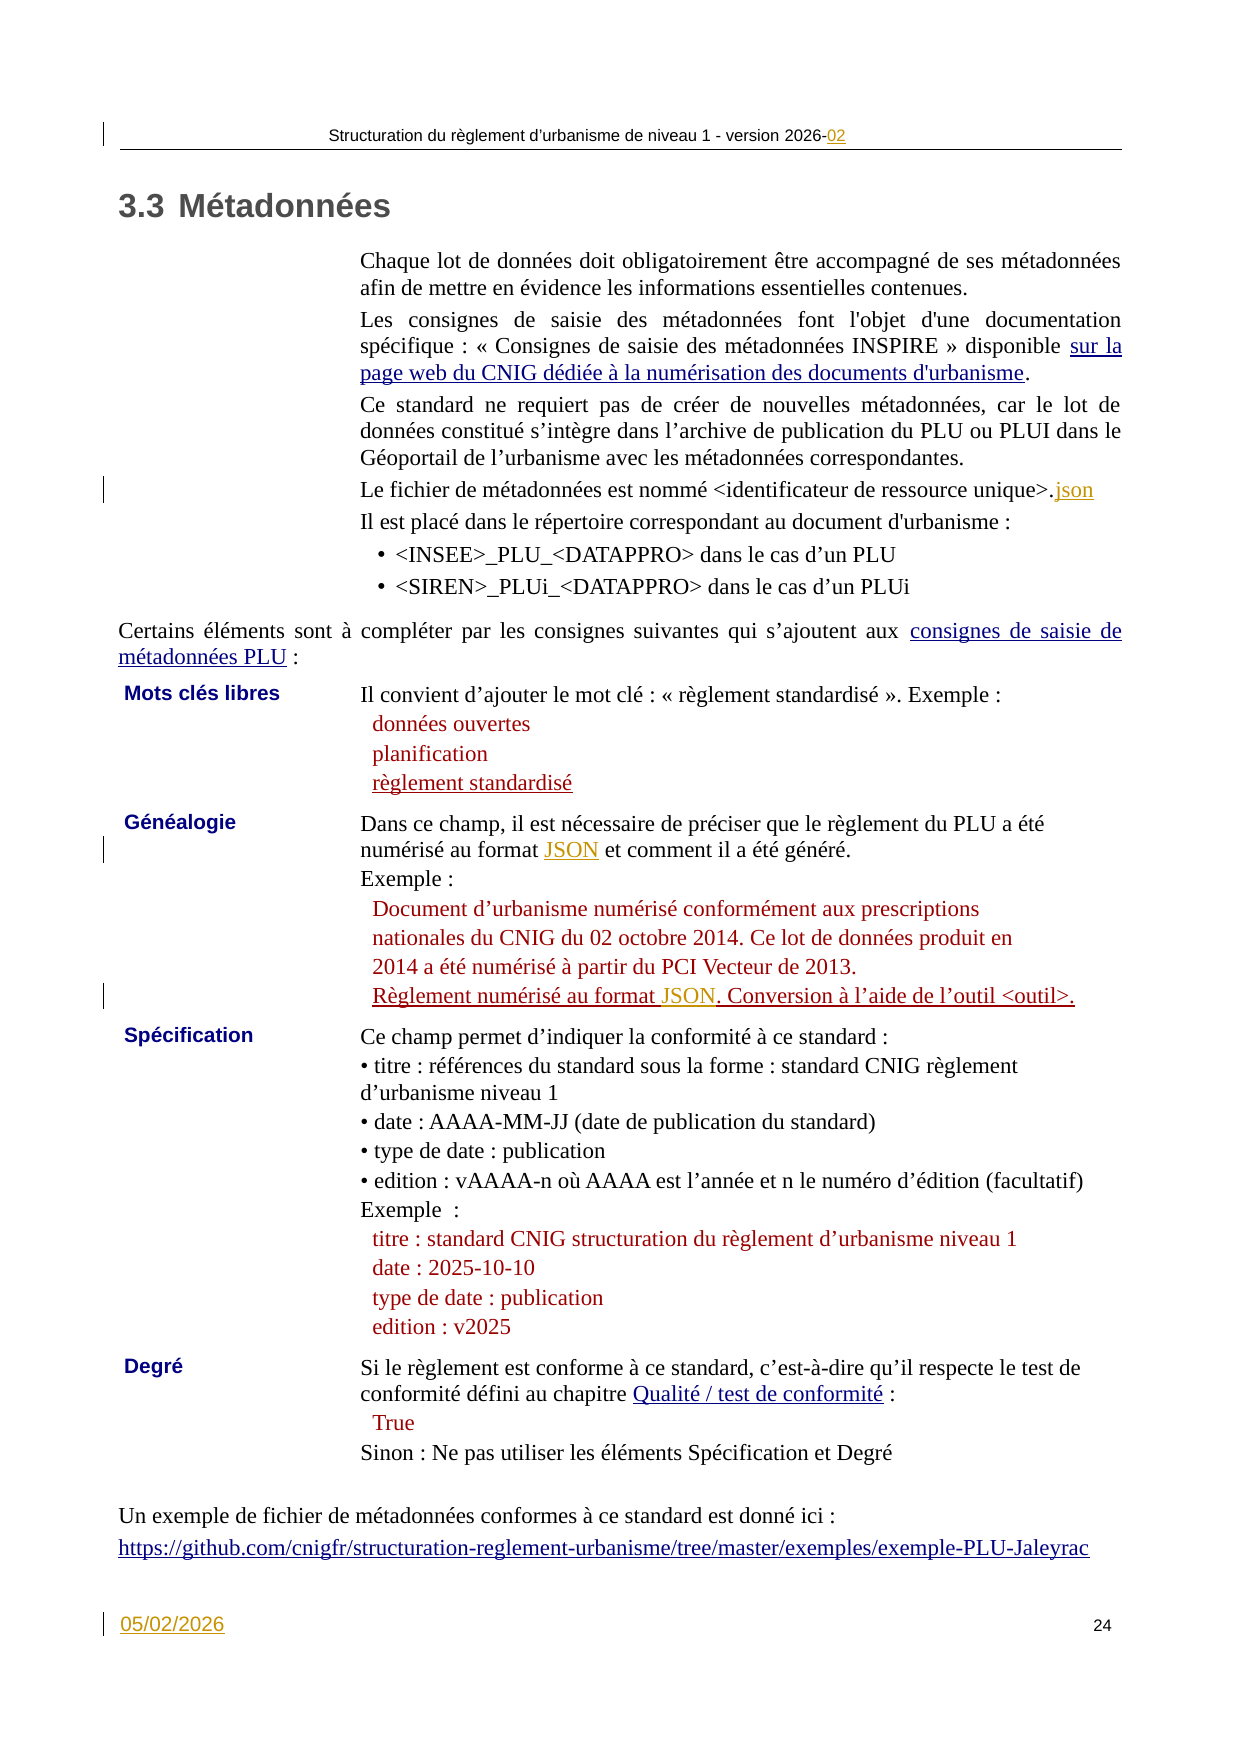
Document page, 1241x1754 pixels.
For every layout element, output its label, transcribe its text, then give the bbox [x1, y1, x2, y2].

text Certains éléments sont à compléter par les consignes suivantes qui s’ajoutent aux consignes de saisie de métadonnées PLU : [118, 617, 1122, 669]
subtitle Métadonnées [118, 186, 1122, 224]
table_cell Degré [118, 1348, 354, 1474]
table_cell Dans ce champ, il est nécessaire de préciser que le règlement du PLU a été numérisé au format JSON et comment il a été généré. Exemple : Document d’urbanisme numérisé conformément aux prescriptions nationales du CNIG du 02 octobre 2014. Ce lot de données produit en 2014 a été numérisé à partir du PCI Vecteur de 2013. Règlement numérisé au format JSON. Conversion à l’aide de l’outil <outil>. [355, 804, 1122, 1017]
table_cell Spécification [118, 1018, 354, 1348]
table_header Chaque lot de données doit obligatoirement être accompagné de ses métadonnées afin de mettre en évidence les informations essentielles contenues. Les consignes de saisie des métadonnées font l'objet d'une documentation spécifique : « Consignes de saisie des métadonnées INSPIRE » disponible sur la page web du CNIG dédiée à la numérisation des documents d'urbanisme. Ce standard ne requiert pas de créer de nouvelles métadonnées, car le lot de données constitué s’intègre dans l’archive de publication du PLU ou PLUI dans le Géoportail de l’urbanisme avec les métadonnées correspondantes. Le fichier de métadonnées est nommé <identificateur de ressource unique>.json Il est placé dans le répertoire correspondant au document d'urbanisme : <INSEE>_PLU_<DATAPPRO> dans le cas d’un PLU <SIREN>_PLUi_<DATAPPRO> dans le cas d’un PLUi [354, 236, 1122, 605]
table_cell Si le règlement est conforme à ce standard, c’est-à-dire qu’il respecte le test de conformité défini au chapitre Qualité / test de conformité : True Sinon : Ne pas utiliser les éléments Spécification et Degré [355, 1348, 1122, 1474]
table_header Il convient d’ajouter le mot clé : « règlement standardisé ». Exemple : données ouvertes planification règlement standardisé [355, 676, 1122, 804]
table_header Mots clés libres [118, 676, 354, 804]
text https://github.com/cnigfr/structuration-reglement-urbanisme/tree/master/exemples/exemple-PLU-Jaleyrac [118, 1534, 1122, 1560]
table_header [118, 236, 354, 605]
table_cell Ce champ permet d’indiquer la conformité à ce standard : • titre : références du standard sous la forme : standard CNIG règlement d’urbanisme niveau 1 • date : AAAA-MM-JJ (date de publication du standard) • type de date : publication • edition : vAAAA-n où AAAA est l’année et n le numéro d’édition (facultatif) Exemple : titre : standard CNIG structuration du règlement d’urbanisme niveau 1 date : 2025-10-10 type de date : publication edition : v2025 [355, 1018, 1122, 1348]
table_cell Généalogie [118, 804, 354, 1017]
text Un exemple de fichier de métadonnées conformes à ce standard est donné ici : [118, 1502, 1122, 1528]
